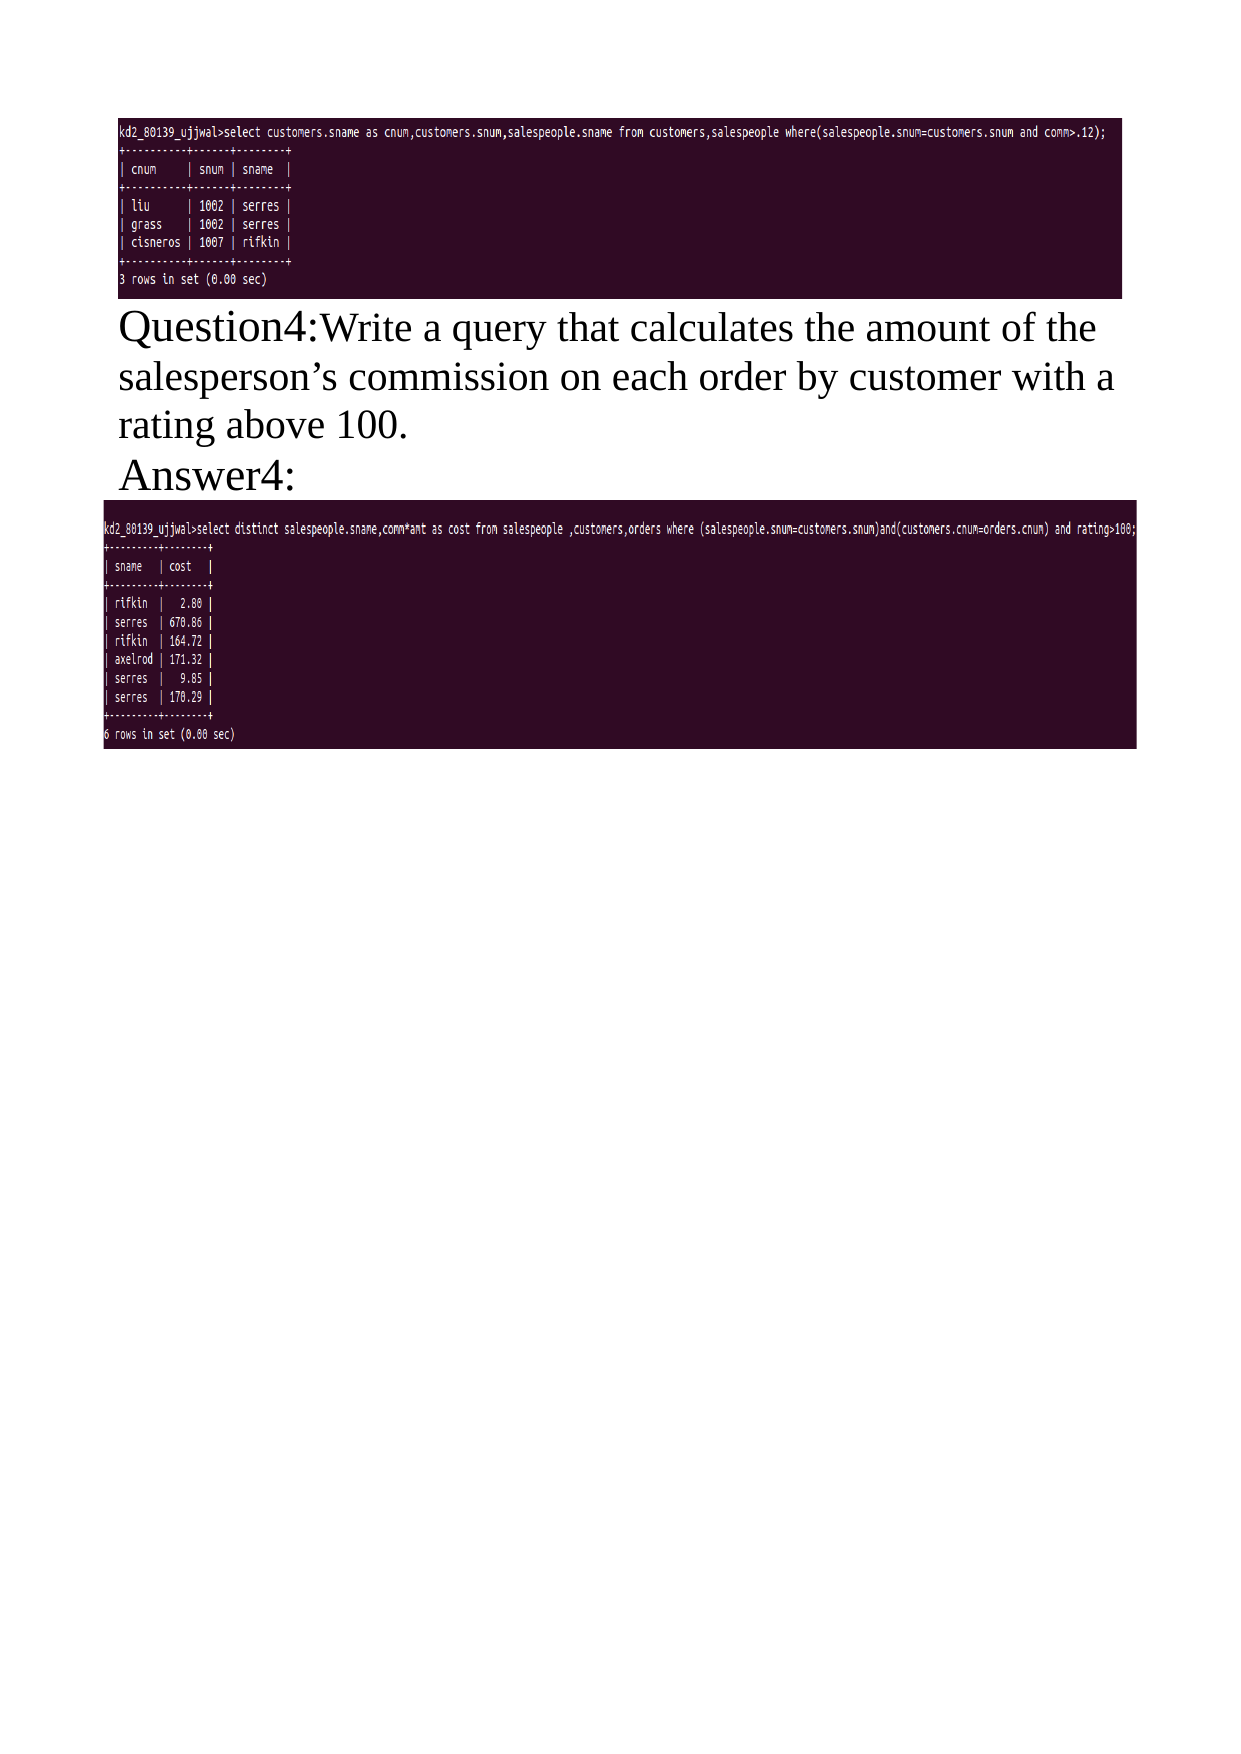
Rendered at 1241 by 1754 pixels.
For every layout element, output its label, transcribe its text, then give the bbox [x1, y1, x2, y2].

text Answer4: [118, 447, 1122, 500]
picture [103, 500, 1137, 749]
picture [118, 118, 1123, 299]
text Question4:Write a query that calculates the amount of the salesperson’s commission on each order by customer with a rating above 100. [118, 299, 1122, 447]
